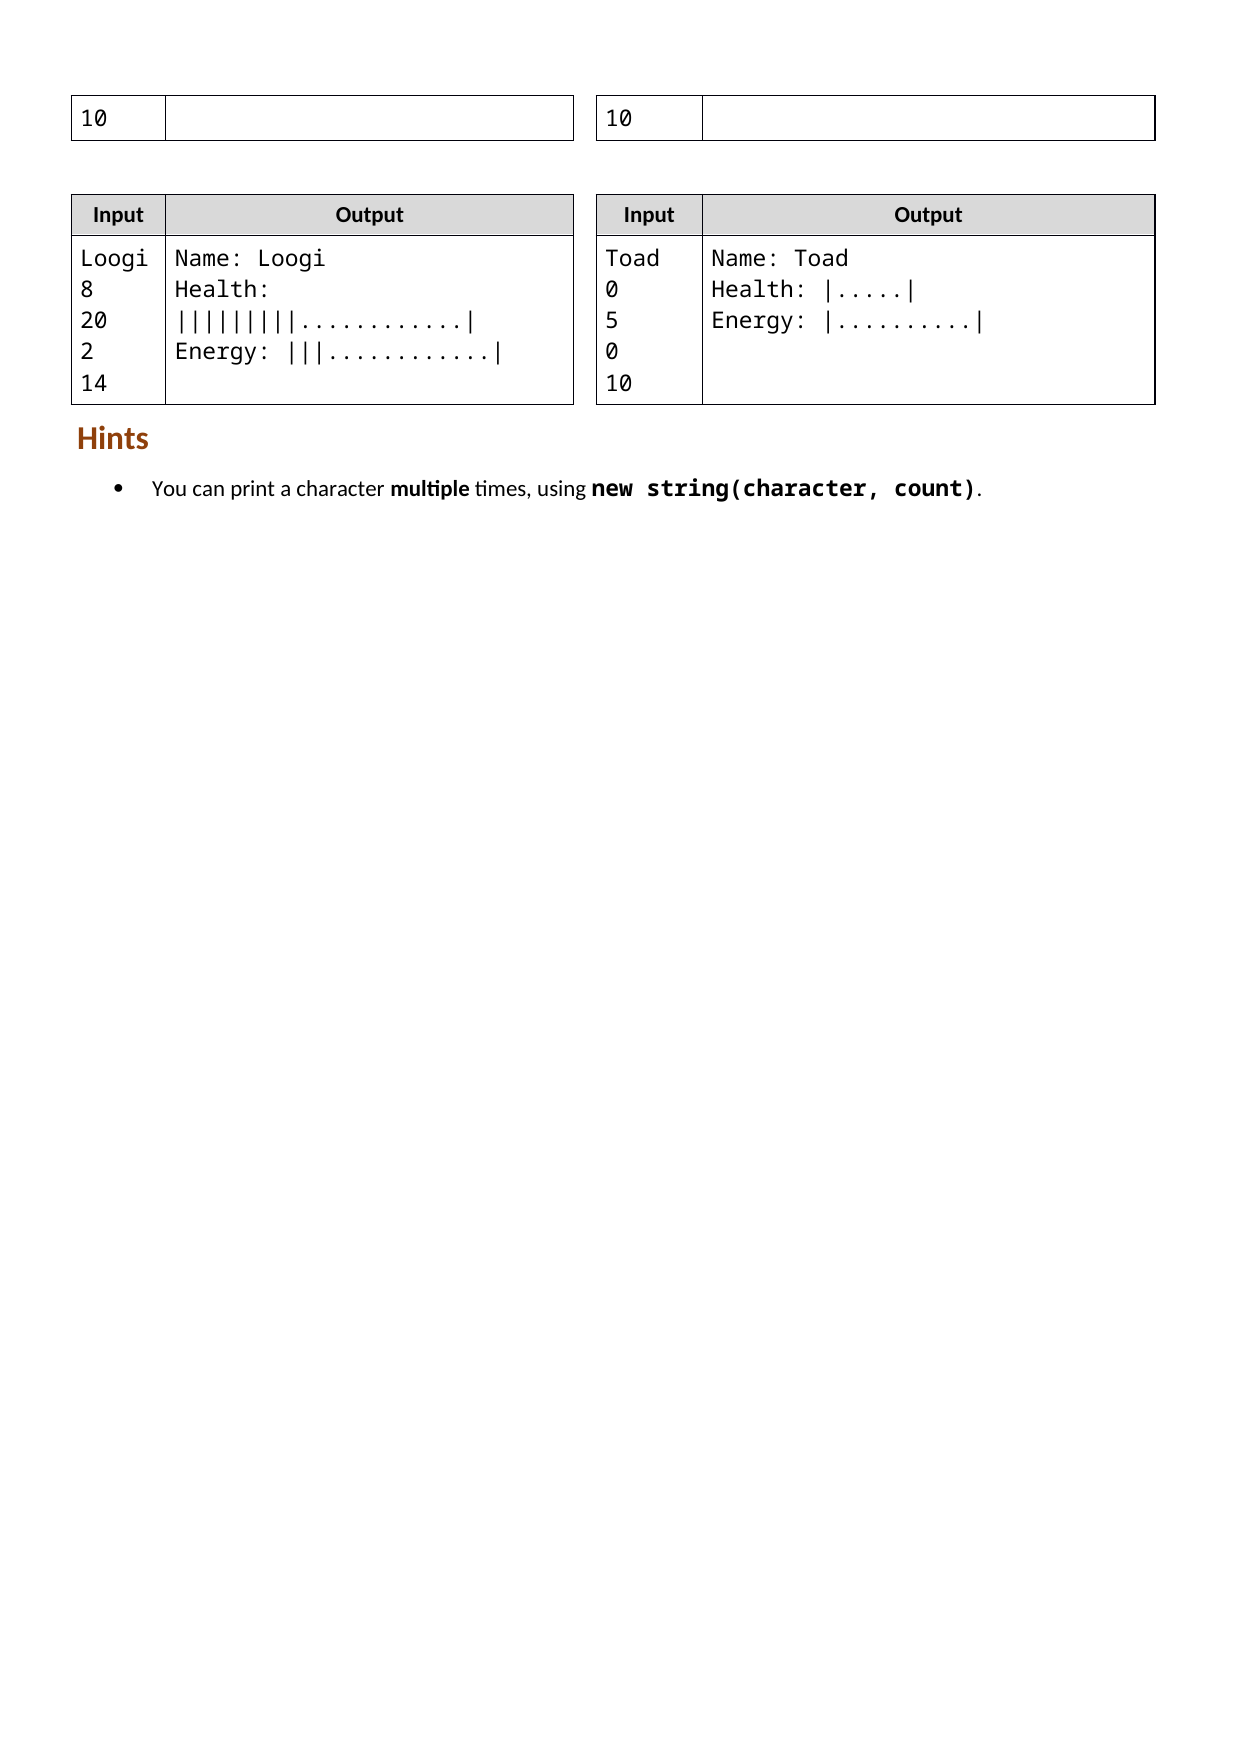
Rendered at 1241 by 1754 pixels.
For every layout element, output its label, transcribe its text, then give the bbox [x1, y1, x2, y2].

table_header Input [597, 195, 702, 234]
table_cell Name: Loogi Health: |||||||||............| Energy: |||............| [166, 236, 573, 404]
list You can print a character multiple times, using new string(character, count). [114, 472, 1163, 504]
table_header Input [72, 195, 165, 234]
subtitle Hints [77, 417, 1163, 458]
table_cell 10 [72, 96, 165, 139]
table_cell 10 [597, 96, 702, 139]
table_header Output [166, 195, 573, 234]
table_header [574, 194, 596, 404]
table_header [574, 95, 596, 139]
table_cell Loogi 8 20 2 14 [72, 236, 165, 404]
table_cell Name: Toad Health: |.....| Energy: |..........| [703, 236, 1154, 404]
table_cell Toad 0 5 0 10 [597, 236, 702, 404]
table_cell [166, 96, 573, 139]
table_cell [703, 96, 1154, 139]
table_header Output [703, 195, 1154, 234]
